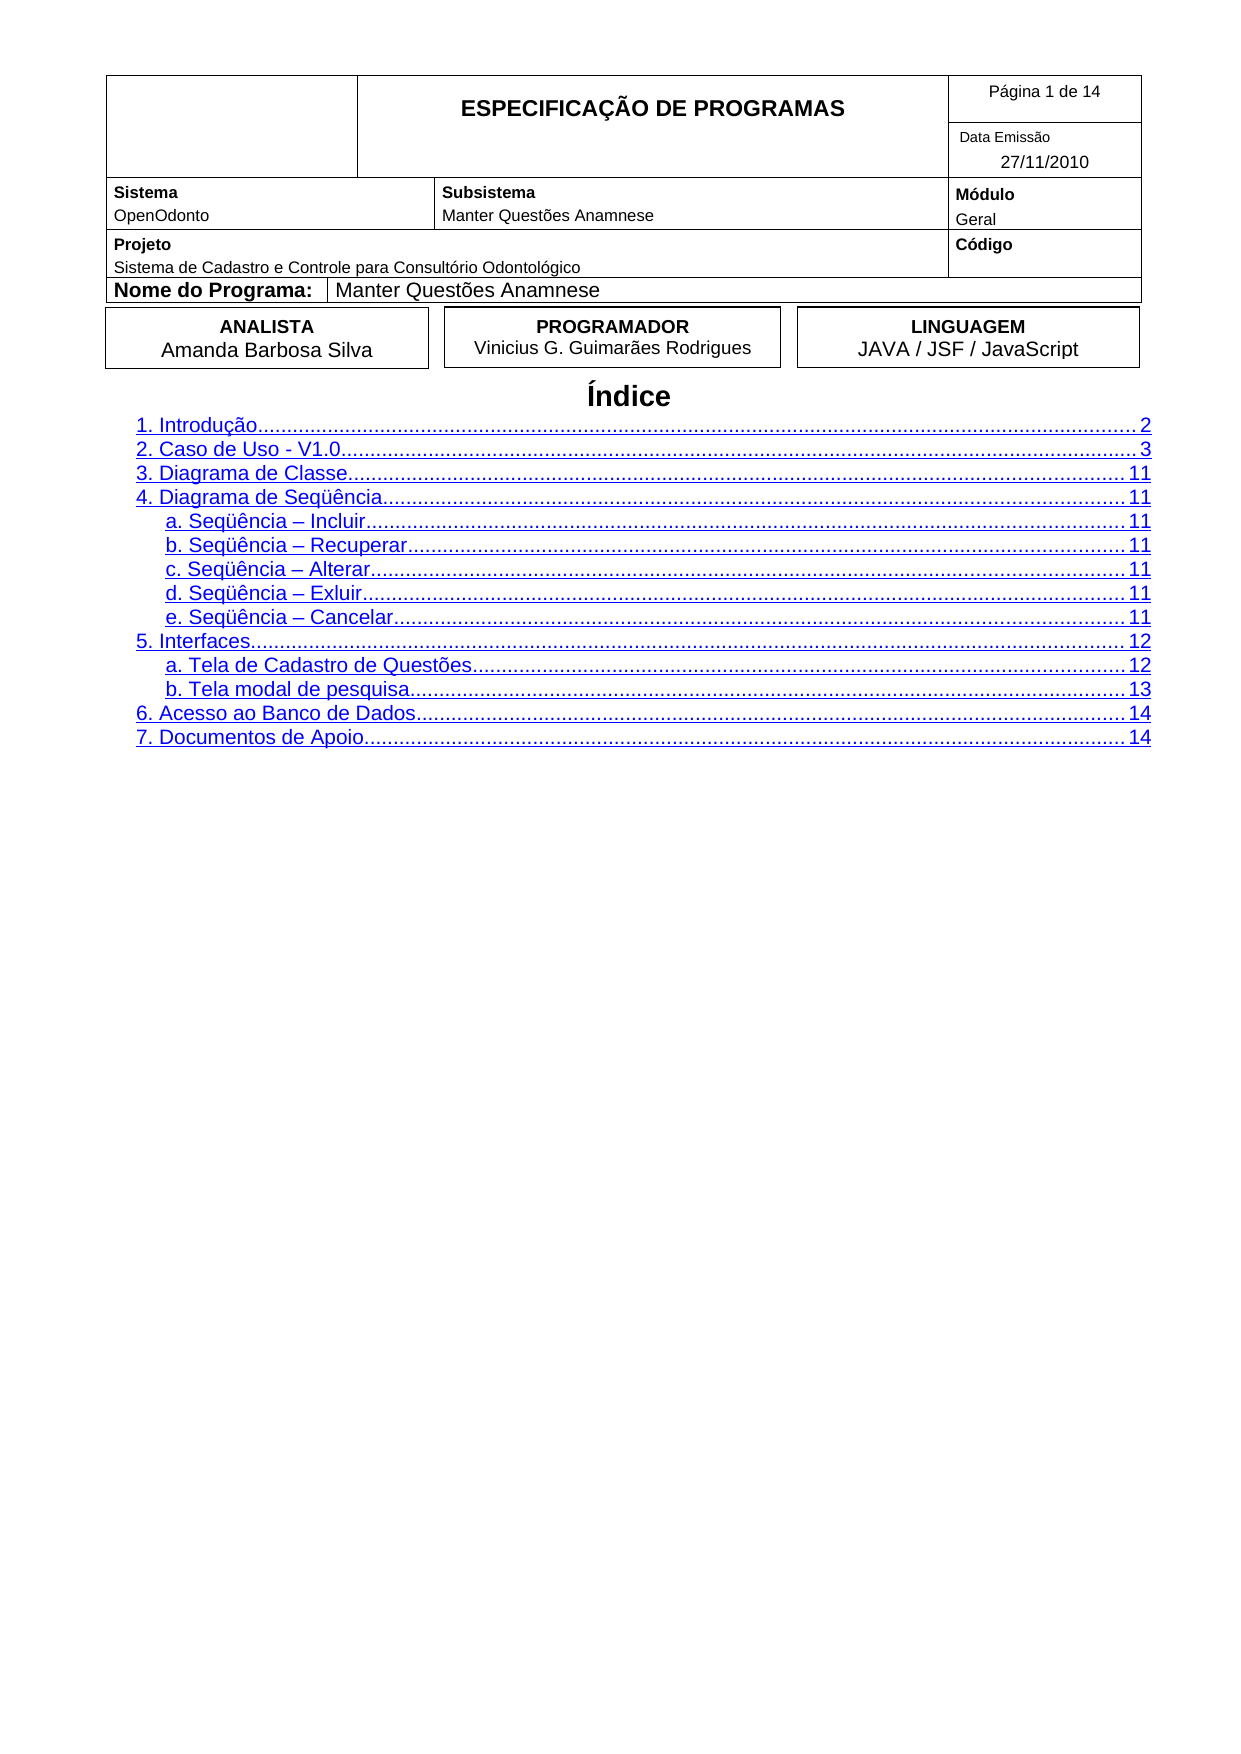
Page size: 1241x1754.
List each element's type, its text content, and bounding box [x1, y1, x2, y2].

list a. Tela de Cadastro de Questões 12 [136, 653, 1151, 677]
list a. Seqüência – Incluir 11 [136, 509, 1151, 533]
list 5. Interfaces 12 [106, 629, 1151, 653]
list 4. Diagrama de Seqüência 11 [106, 485, 1151, 509]
list 7. Documentos de Apoio 14 [106, 724, 1151, 748]
list 1. Introdução 2 [106, 413, 1151, 437]
subtitle Índice [106, 379, 1151, 413]
list d. Seqüência – Exluir 11 [136, 581, 1151, 605]
list b. Seqüência – Recuperar 11 [136, 533, 1151, 557]
list c. Seqüência – Alterar 11 [136, 557, 1151, 581]
list 2. Caso de Uso - V1.0 3 [106, 437, 1151, 461]
list 3. Diagrama de Classe 11 [106, 461, 1151, 485]
list 6. Acesso ao Banco de Dados 14 [106, 701, 1151, 724]
list e. Seqüência – Cancelar 11 [136, 605, 1151, 629]
list b. Tela modal de pesquisa 13 [136, 677, 1151, 701]
